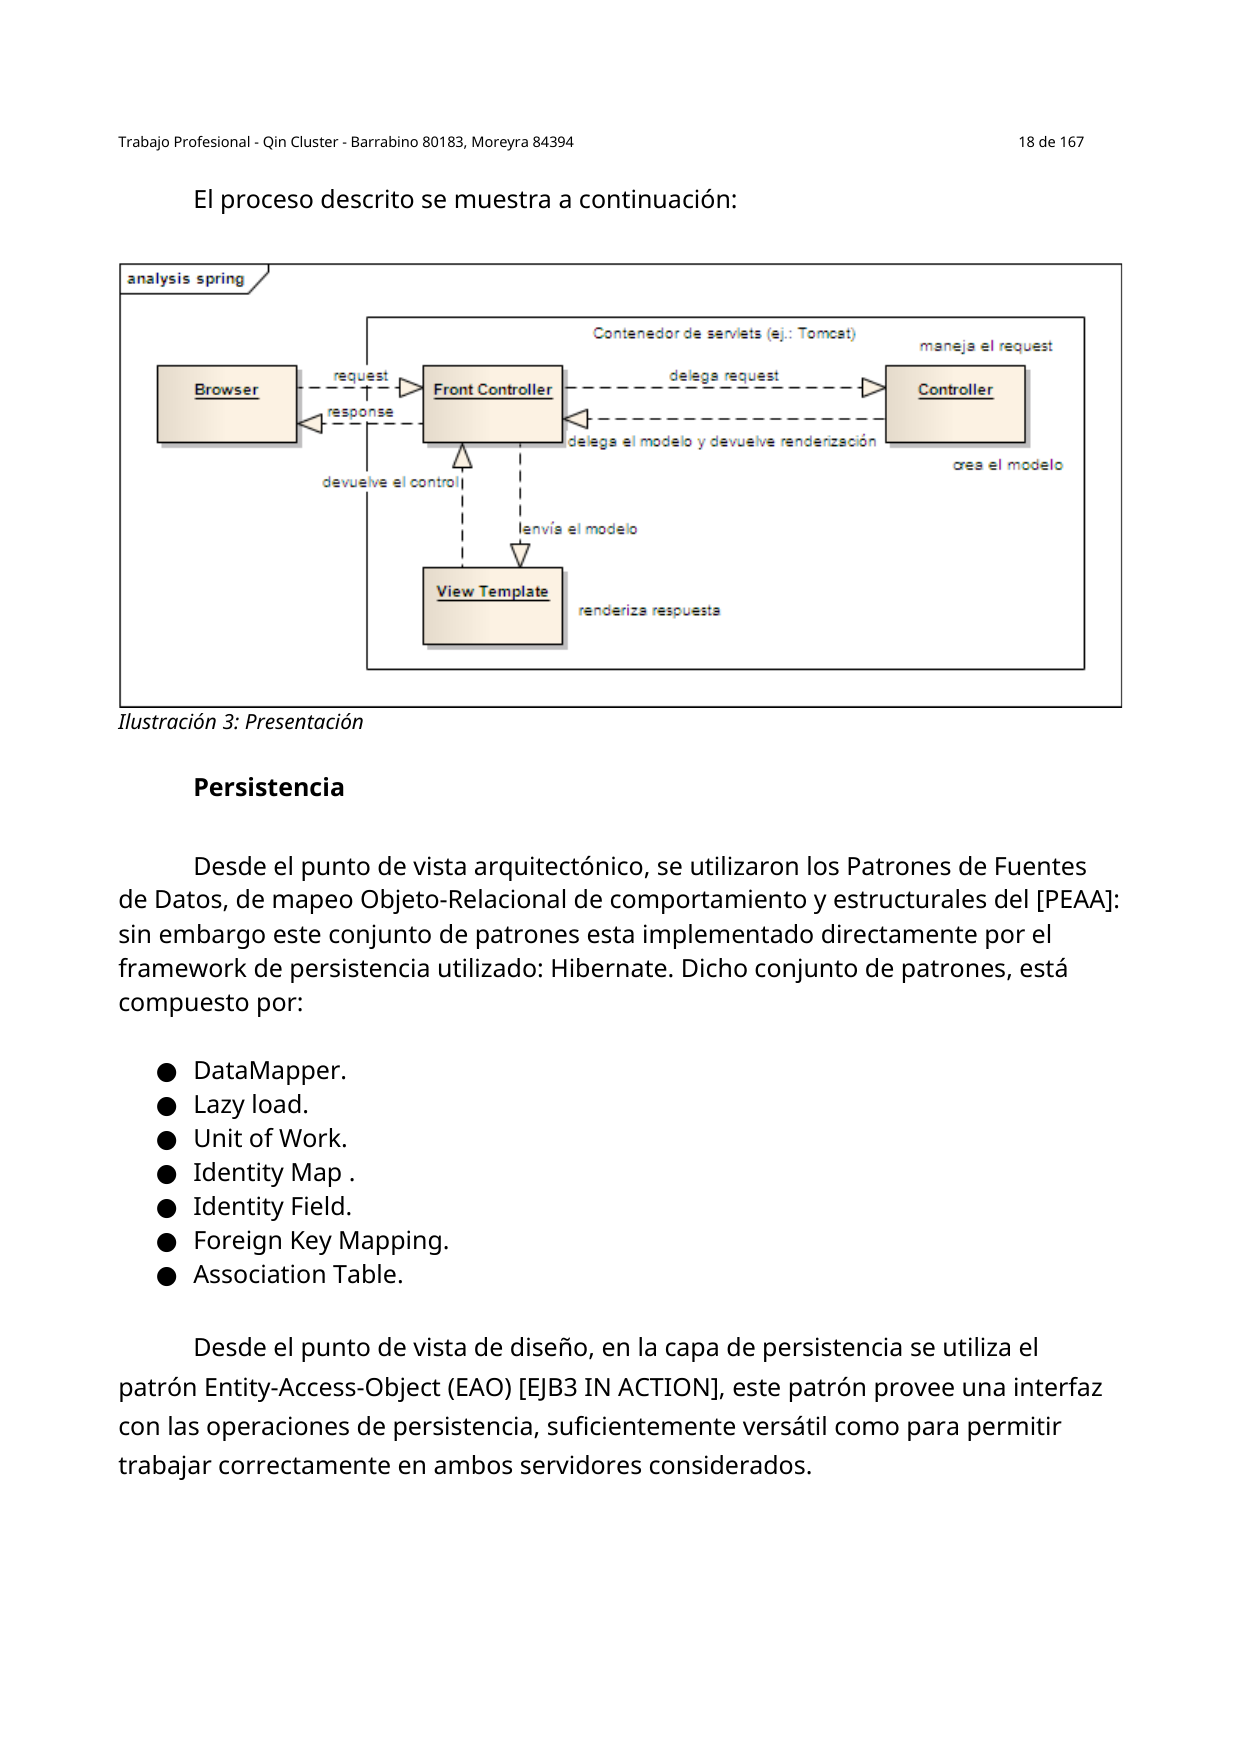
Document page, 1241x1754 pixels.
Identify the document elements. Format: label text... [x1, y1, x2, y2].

list Identity Field. [177, 1189, 1122, 1223]
list Unit of Work. [177, 1121, 1122, 1155]
text El proceso descrito se muestra a continuación: [118, 182, 1122, 216]
text Ilustración 3: Presentación [118, 708, 1122, 736]
list DataMapper. [156, 1052, 1122, 1087]
text Persistencia [118, 770, 1122, 804]
list Lazy load. [177, 1087, 1122, 1121]
list Foreign Key Mapping. [177, 1223, 1122, 1257]
list Identity Map . [177, 1155, 1122, 1189]
list Association Table. [177, 1257, 1122, 1291]
picture [118, 262, 1123, 708]
text Desde el punto de vista de diseño, en la capa de persistencia se utiliza el patrón Entity-Access-Object (EAO) [EJB3 IN ACTION], este patrón provee una interfaz con las operaciones de persistencia, suficientemente versátil como para permitir trabajar correctamente en ambos servidores considerados. [118, 1330, 1122, 1482]
text Desde el punto de vista arquitectónico, se utilizaron los Patrones de Fuentes de Datos, de mapeo Objeto-Relacional de comportamiento y estructurales del [PEAA]: sin embargo este conjunto de patrones esta implementado directamente por el framework de persistencia utilizado: Hibernate. Dicho conjunto de patrones, está compuesto por: [118, 848, 1122, 1018]
